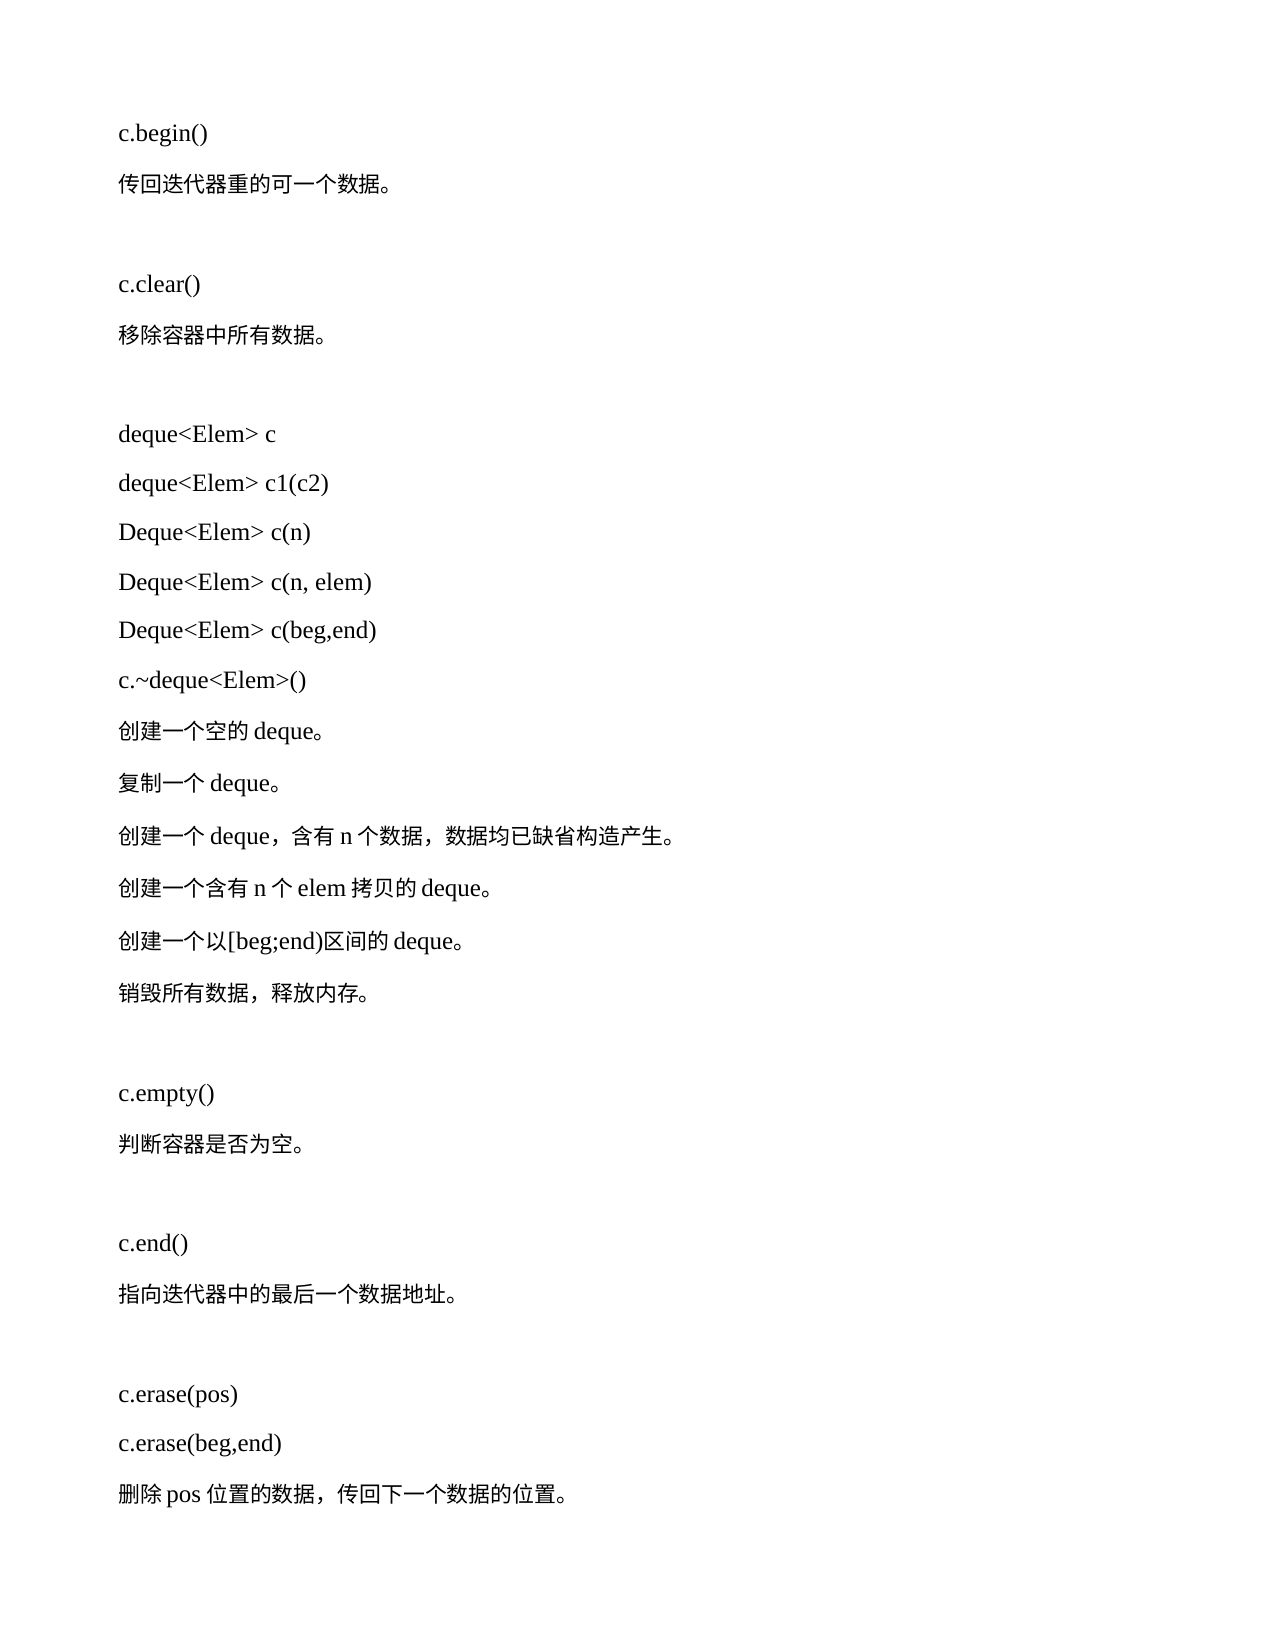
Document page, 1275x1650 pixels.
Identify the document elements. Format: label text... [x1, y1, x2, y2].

text 复制一个deque。 [118, 766, 1157, 798]
text deque<Elem> c1(c2) [118, 468, 1157, 497]
text c.erase(pos) [118, 1379, 1157, 1408]
text Deque<Elem> c(beg,end) [118, 616, 1157, 644]
text c.erase(beg,end) [118, 1428, 1157, 1457]
text 创建一个deque，含有n个数据，数据均已缺省构造产生。 [118, 819, 1157, 850]
text 删除pos位置的数据，传回下一个数据的位置。 [118, 1477, 1157, 1509]
text Deque<Elem> c(n, elem) [118, 567, 1157, 595]
text 创建一个空的deque。 [118, 714, 1157, 745]
text 创建一个含有n个elem拷贝的deque。 [118, 871, 1157, 903]
text 指向迭代器中的最后一个数据地址。 [118, 1277, 1157, 1309]
text 判断容器是否为空。 [118, 1127, 1157, 1158]
text 传回迭代器重的可一个数据。 [118, 167, 1157, 199]
text deque<Elem> c [118, 419, 1157, 448]
text c.~deque<Elem>() [118, 665, 1157, 693]
text c.clear() [118, 269, 1157, 297]
text 创建一个以[beg;end)区间的deque。 [118, 924, 1157, 955]
text c.begin() [118, 118, 1157, 147]
text c.end() [118, 1228, 1157, 1257]
text 移除容器中所有数据。 [118, 318, 1157, 349]
text c.empty() [118, 1078, 1157, 1107]
text 销毁所有数据，释放内存。 [118, 976, 1157, 1008]
text Deque<Elem> c(n) [118, 517, 1157, 546]
